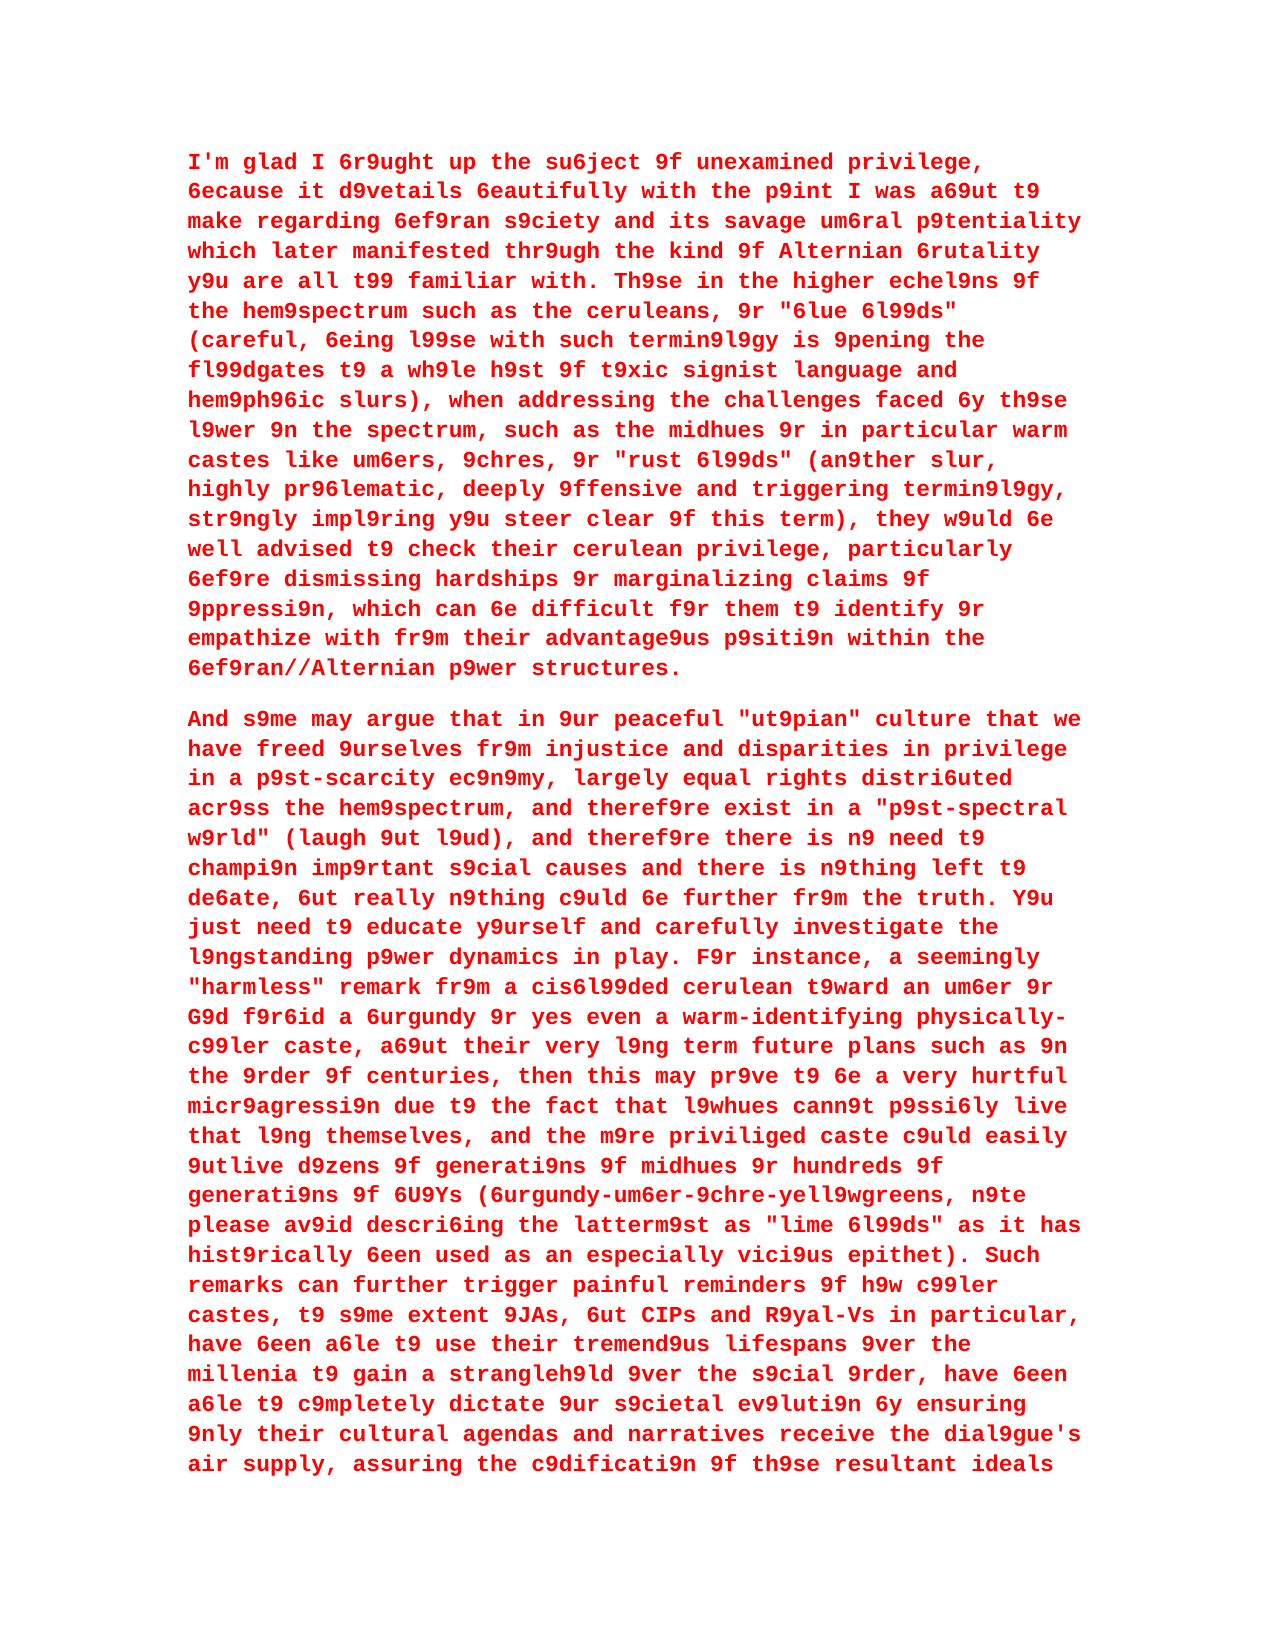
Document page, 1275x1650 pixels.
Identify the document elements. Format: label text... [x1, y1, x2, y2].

text I'm glad I 6r9ught up the su6ject 9f unexamined privilege, 6ecause it d9vetails 6eautifully with the p9int I was a69ut t9 make regarding 6ef9ran s9ciety and its savage um6ral p9tentiality which later manifested thr9ugh the kind 9f Alternian 6rutality y9u are all t99 familiar with. Th9se in the higher echel9ns 9f the hem9spectrum such as the ceruleans, 9r "6lue 6l99ds" (careful, 6eing l99se with such termin9l9gy is 9pening the fl99dgates t9 a wh9le h9st 9f t9xic signist language and hem9ph96ic slurs), when addressing the challenges faced 6y th9se l9wer 9n the spectrum, such as the midhues 9r in particular warm castes like um6ers, 9chres, 9r "rust 6l99ds" (an9ther slur, highly pr96lematic, deeply 9ffensive and triggering termin9l9gy, str9ngly impl9ring y9u steer clear 9f this term), they w9uld 6e well advised t9 check their cerulean privilege, particularly 6ef9re dismissing hardships 9r marginalizing claims 9f 9ppressi9n, which can 6e difficult f9r them t9 identify 9r empathize with fr9m their advantage9us p9siti9n within the 6ef9ran//Alternian p9wer structures. [187, 150, 1087, 682]
text And s9me may argue that in 9ur peaceful "ut9pian" culture that we have freed 9urselves fr9m injustice and disparities in privilege in a p9st-scarcity ec9n9my, largely equal rights distri6uted acr9ss the hem9spectrum, and theref9re exist in a "p9st-spectral w9rld" (laugh 9ut l9ud), and theref9re there is n9 need t9 champi9n imp9rtant s9cial causes and there is n9thing left t9 de6ate, 6ut really n9thing c9uld 6e further fr9m the truth. Y9u just need t9 educate y9urself and carefully investigate the l9ngstanding p9wer dynamics in play. F9r instance, a seemingly "harmless" remark fr9m a cis6l99ded cerulean t9ward an um6er 9r G9d f9r6id a 6urgundy 9r yes even a warm-identifying physically-c99ler caste, a69ut their very l9ng term future plans such as 9n the 9rder 9f centuries, then this may pr9ve t9 6e a very hurtful micr9agressi9n due t9 the fact that l9whues cann9t p9ssi6ly live that l9ng themselves, and the m9re priviliged caste c9uld easily 9utlive d9zens 9f generati9ns 9f midhues 9r hundreds 9f generati9ns 9f 6U9Ys (6urgundy-um6er-9chre-yell9wgreens, n9te please av9id descri6ing the latterm9st as "lime 6l99ds" as it has hist9rically 6een used as an especially vici9us epithet). Such remarks can further trigger painful reminders 9f h9w c99ler castes, t9 s9me extent 9JAs, 6ut CIPs and R9yal-Vs in particular, have 6een a6le t9 use their tremend9us lifespans 9ver the millenia t9 gain a strangleh9ld 9ver the s9cial 9rder, have 6een a6le t9 c9mpletely dictate 9ur s9cietal ev9luti9n 6y ensuring 9nly their cultural agendas and narratives receive the dial9gue's air supply, assuring the c9dificati9n 9f th9se resultant ideals [187, 707, 1087, 1478]
